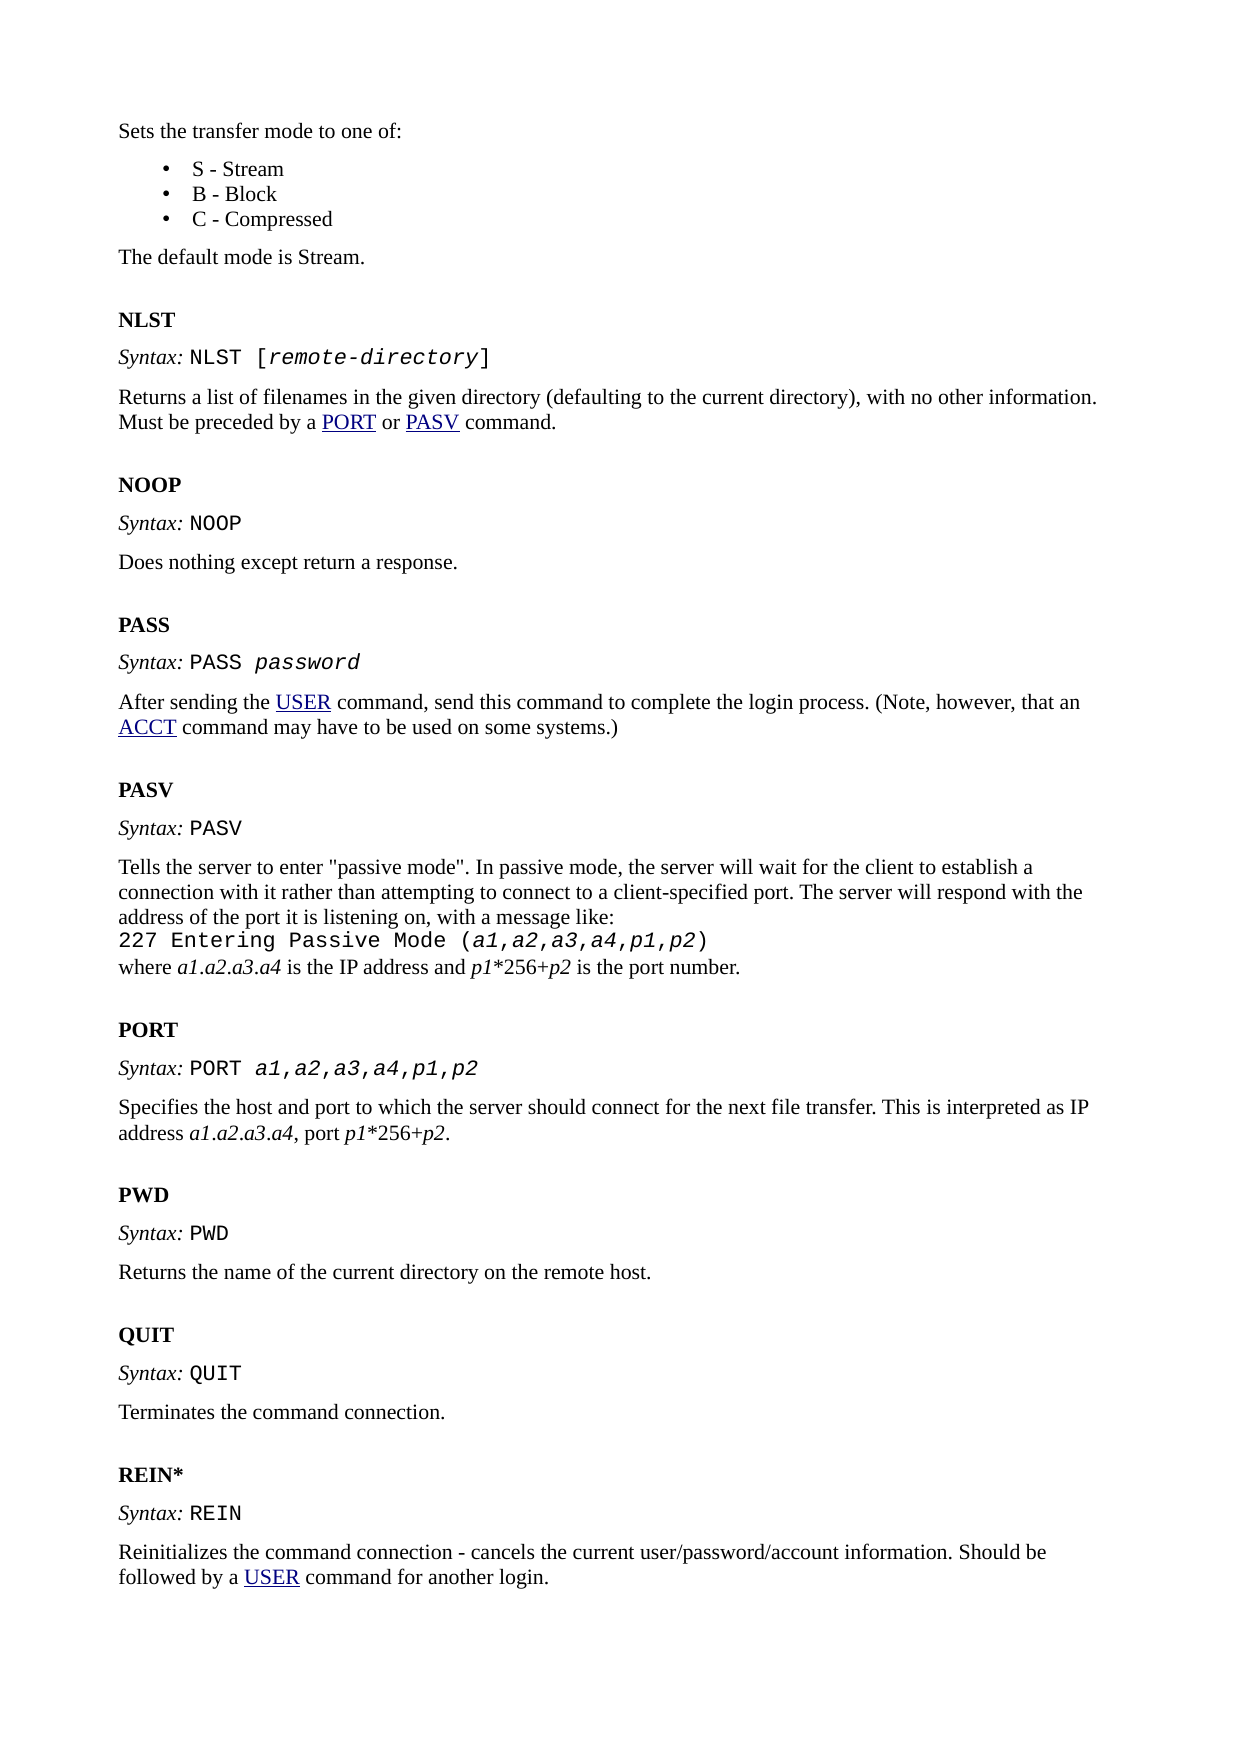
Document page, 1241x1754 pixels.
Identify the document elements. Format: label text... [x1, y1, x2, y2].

text Syntax: NOOP [118, 509, 1122, 536]
text Syntax: NLST [remote-directory] [118, 344, 1122, 371]
text Sets the transfer mode to one of: [118, 118, 1122, 143]
list S - Stream [162, 156, 1122, 181]
text Tells the server to enter "passive mode". In passive mode, the server will wait for the client to establish a connection with it rather than attempting to connect to a client-specified port. The server will respond with the address of the port it is listening on, with a message like: 227 Entering Passive Mode (a1,a2,a3,a4,p1,p2) where a1.a2.a3.a4 is the IP address and p1*256+p2 is the port number. [118, 854, 1122, 979]
list C - Compressed [162, 206, 1122, 231]
text Syntax: PWD [118, 1220, 1122, 1247]
text After sending the USER command, send this command to complete the login process. (Note, however, that an ACCT command may have to be used on some systems.) [118, 689, 1122, 739]
list B - Block [162, 181, 1122, 206]
text Syntax: PASS password [118, 649, 1122, 676]
text Reinitializes the command connection - cancels the current user/password/account information. Should be followed by a USER command for another login. [118, 1539, 1122, 1589]
subtitle NOOP [118, 472, 1122, 497]
text The default mode is Stream. [118, 244, 1122, 269]
subtitle PASV [118, 777, 1122, 802]
text Syntax: QUIT [118, 1360, 1122, 1387]
subtitle NLST [118, 307, 1122, 332]
text Returns a list of filenames in the given directory (defaulting to the current directory), with no other information. Must be preceded by a PORT or PASV command. [118, 384, 1122, 434]
text Does nothing except return a response. [118, 549, 1122, 574]
text Syntax: PORT a1,a2,a3,a4,p1,p2 [118, 1055, 1122, 1082]
subtitle REIN* [118, 1462, 1122, 1487]
text Terminates the command connection. [118, 1399, 1122, 1424]
subtitle PWD [118, 1182, 1122, 1207]
text Returns the name of the current directory on the remote host. [118, 1259, 1122, 1284]
subtitle PORT [118, 1017, 1122, 1042]
subtitle PASS [118, 612, 1122, 637]
text Syntax: PASV [118, 814, 1122, 841]
text Specifies the host and port to which the server should connect for the next file transfer. This is interpreted as IP address a1.a2.a3.a4, port p1*256+p2. [118, 1094, 1122, 1145]
text Syntax: REIN [118, 1500, 1122, 1527]
subtitle QUIT [118, 1322, 1122, 1347]
